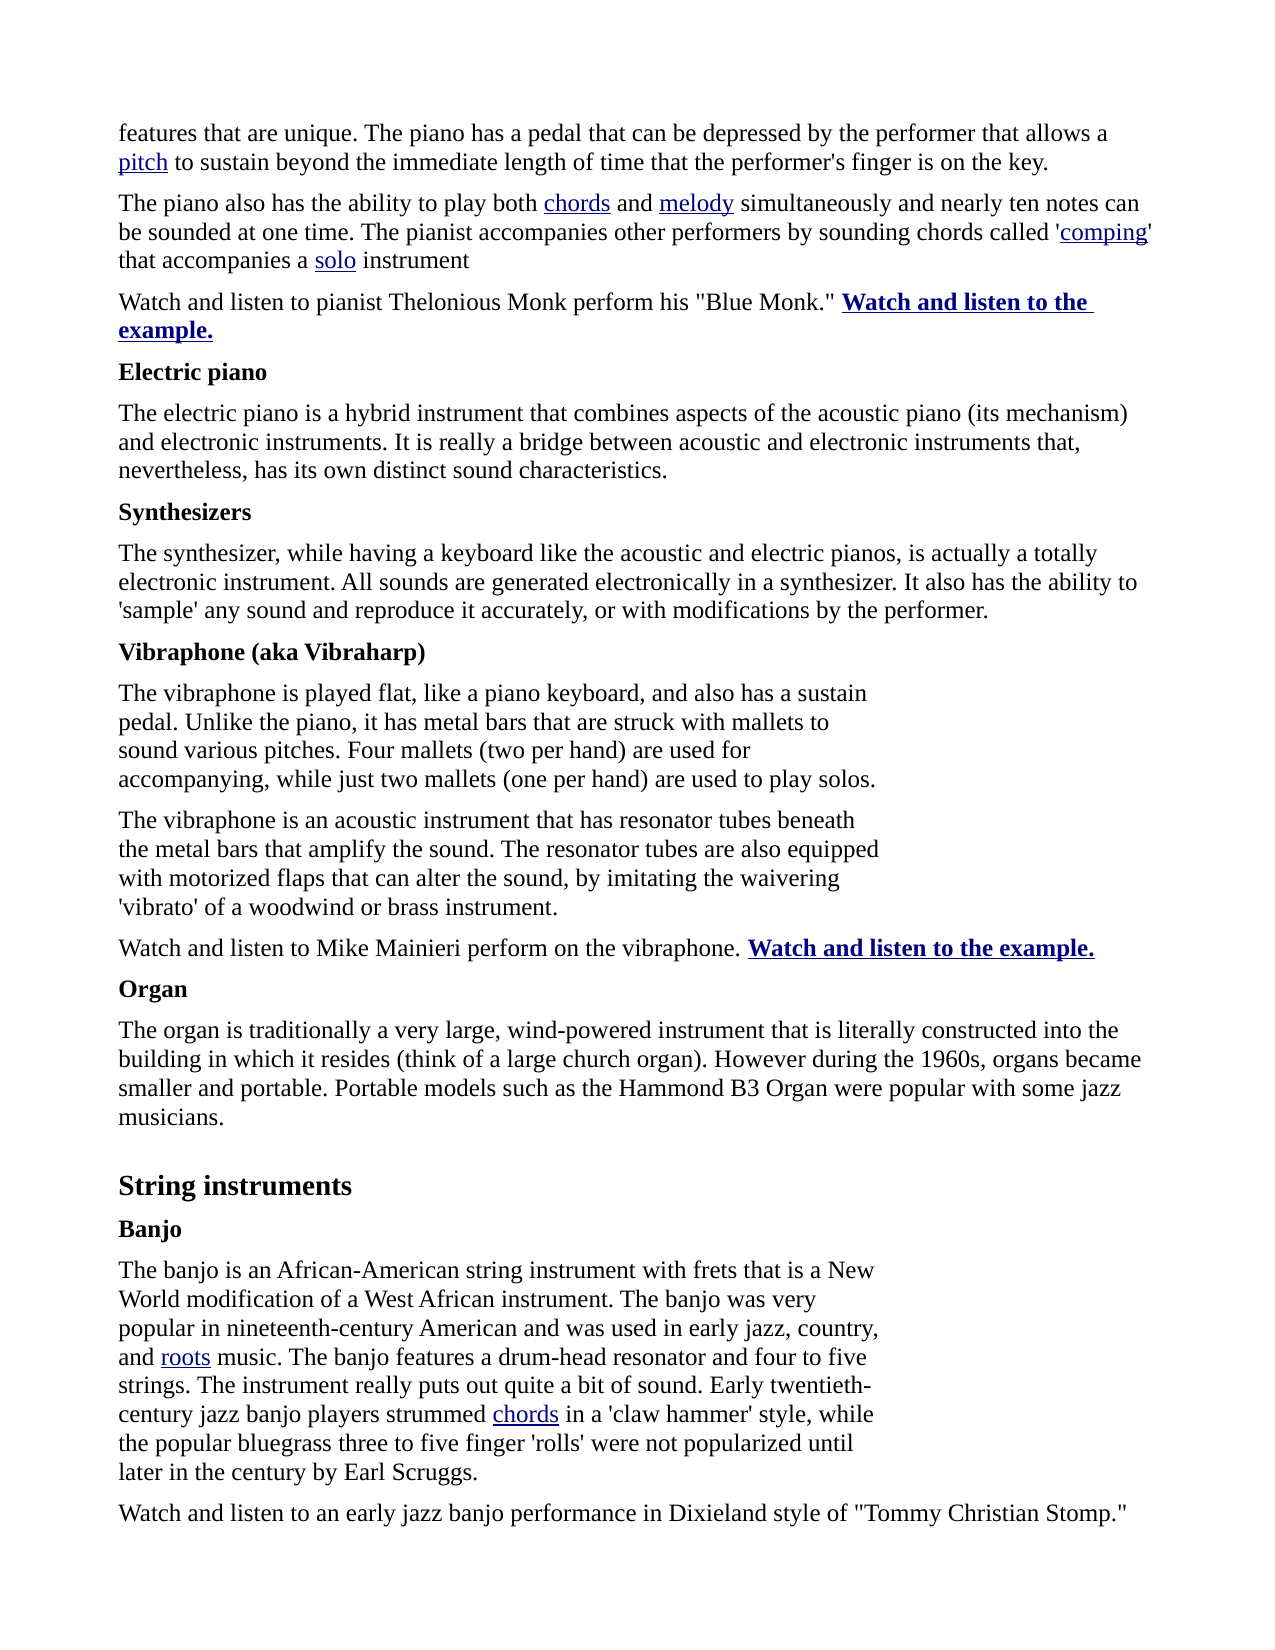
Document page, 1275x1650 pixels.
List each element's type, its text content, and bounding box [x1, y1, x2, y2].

text The vibraphone is played flat, like a piano keyboard, and also has a sustain pedal. Unlike the piano, it has metal bars that are struck with mallets to sound various pitches. Four mallets (two per hand) are used for accompanying, while just two mallets (one per hand) are used to play solos. [118, 678, 1157, 793]
text The synthesizer, while having a keyboard like the acoustic and electric pianos, is actually a totally electronic instrument. All sounds are generated electronically in a synthesizer. It also has the ability to 'sample' any sound and reproduce it accurately, or with modifications by the performer. [118, 538, 1157, 624]
subtitle String instruments [118, 1168, 1157, 1202]
text The electric piano is a hybrid instrument that combines aspects of the acoustic piano (its mechanism) and electronic instruments. It is really a bridge between acoustic and electronic instruments that, nevertheless, has its own distinct sound characteristics. [118, 398, 1157, 484]
text Banjo [118, 1214, 1157, 1243]
text features that are unique. The piano has a pedal that can be depressed by the performer that allows a pitch to sustain beyond the immediate length of time that the performer's finger is on the key. [118, 118, 1157, 176]
text Watch and listen to an early jazz banjo performance in Dixieland style of "Tommy Christian Stomp." [118, 1498, 1157, 1527]
text Electric piano [118, 357, 1157, 386]
text The banjo is an African-American string instrument with frets that is a New World modification of a West African instrument. The banjo was very popular in nineteenth-century American and was used in early jazz, country, and roots music. The banjo features a drum-head resonator and four to five strings. The instrument really puts out quite a bit of sound. Early twentieth-century jazz banjo players strummed chords in a 'claw hammer' style, while the popular bluegrass three to five finger 'rolls' were not popularized until later in the century by Earl Scruggs. [118, 1255, 1157, 1485]
text Organ [118, 974, 1157, 1003]
text Synthesizers [118, 497, 1157, 526]
text The vibraphone is an acoustic instrument that has resonator tubes beneath the metal bars that amplify the sound. The resonator tubes are also equipped with motorized flaps that can alter the sound, by imitating the waivering 'vibrato' of a woodwind or brass instrument. [118, 806, 1157, 921]
text Watch and listen to Mike Mainieri perform on the vibraphone. Watch and listen to the example. [118, 933, 1157, 962]
text The organ is traditionally a very large, wind-powered instrument that is literally constructed into the building in which it resides (think of a large church organ). However during the 1960s, organs became smaller and portable. Portable models such as the Hammond B3 Organ were popular with some jazz musicians. [118, 1016, 1157, 1131]
text Vibraphone (aka Vibraharp) [118, 637, 1157, 666]
text The piano also has the ability to play both chords and melody simultaneously and nearly ten notes can be sounded at one time. The pianist accompanies other performers by sounding chords called 'comping' that accompanies a solo instrument [118, 188, 1157, 274]
text Watch and listen to pianist Thelonious Monk perform his "Blue Monk." Watch and listen to the example. [118, 287, 1157, 344]
